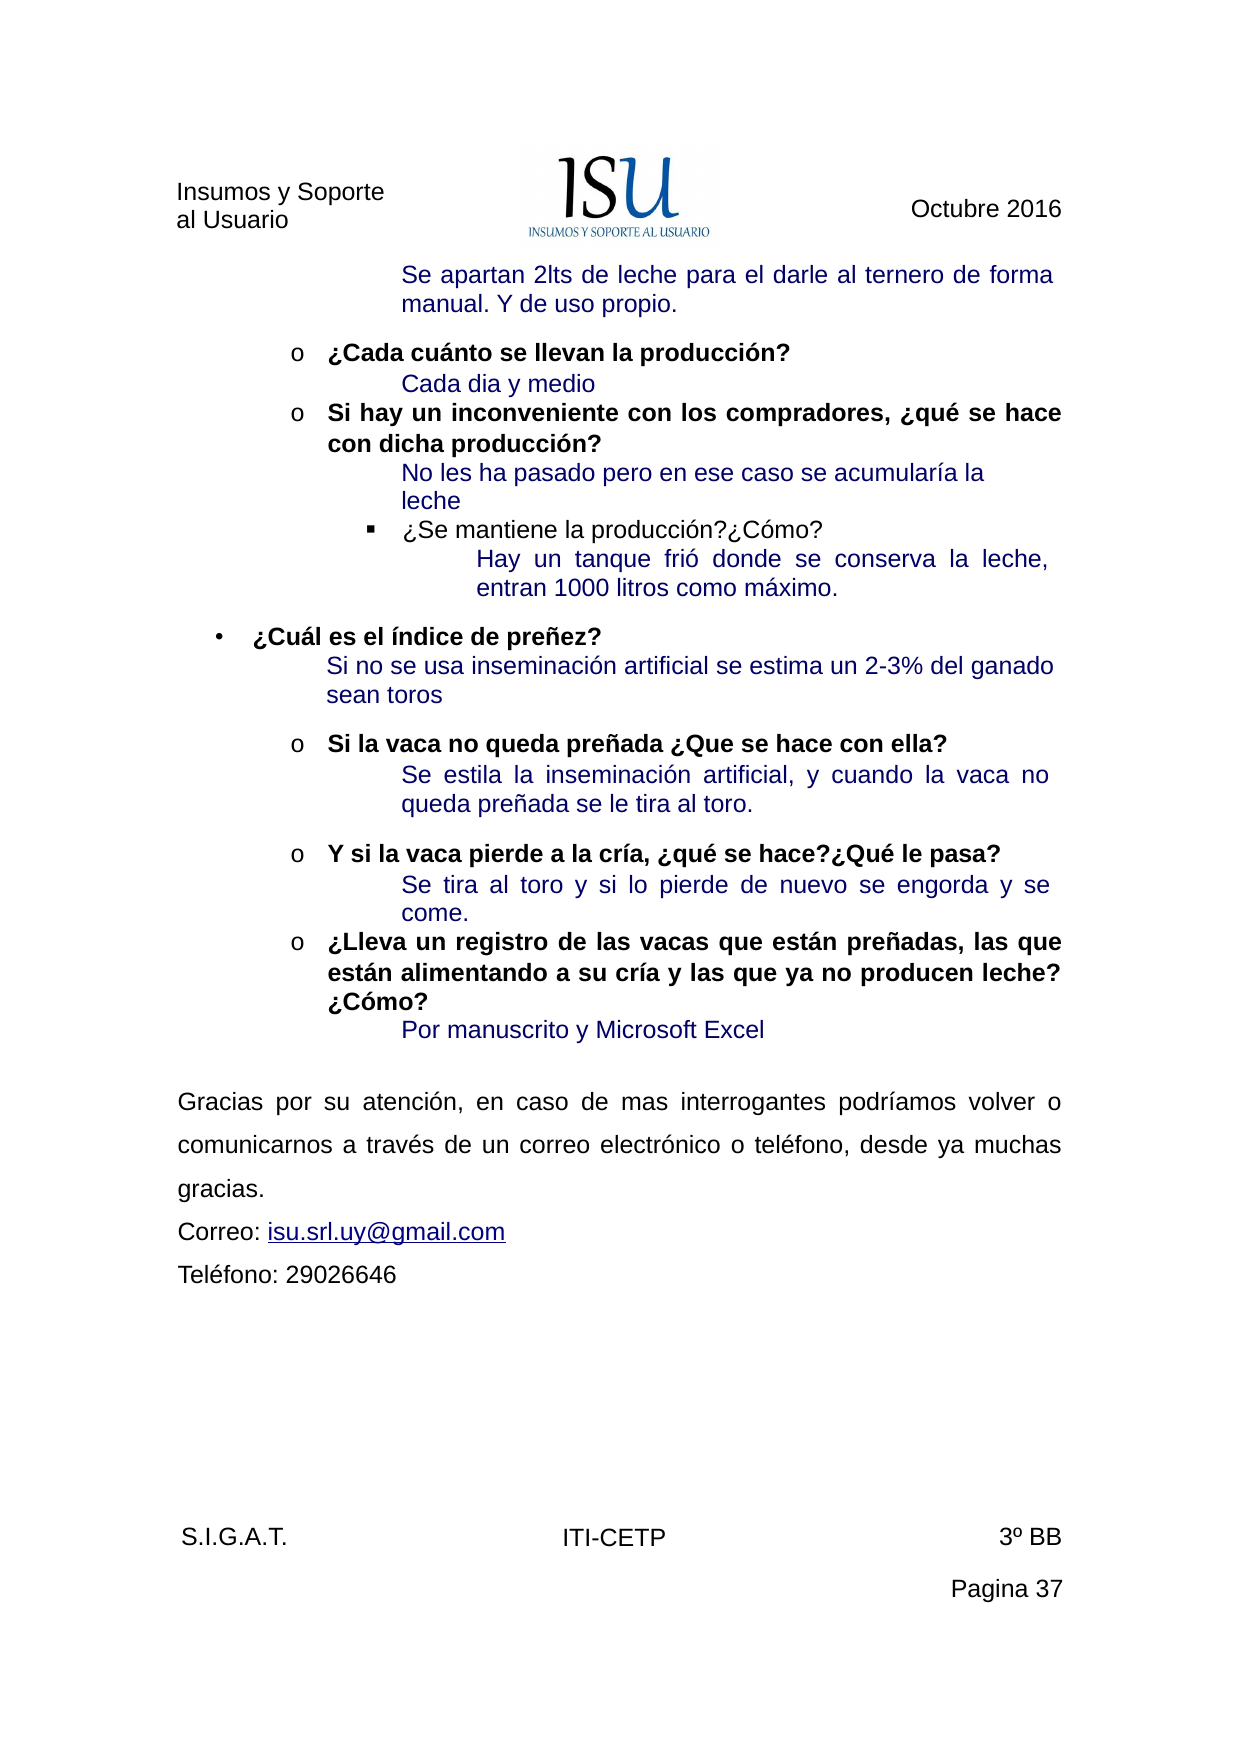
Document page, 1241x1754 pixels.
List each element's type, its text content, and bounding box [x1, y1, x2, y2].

list Si hay un inconveniente con los compradores, ¿qué se hace con dicha producción? [290, 398, 1063, 457]
picture [517, 138, 723, 252]
text Correo: isu.srl.uy@gmail.com [177, 1217, 1063, 1246]
list Hay un tanque frió donde se conserva la leche, entran 1000 litros como máximo. [365, 544, 1063, 601]
list ¿Cada cuánto se llevan la producción? [290, 338, 1063, 369]
text Gracias por su atención, en caso de mas interrogantes podríamos volver o comunicarnos a través de un correo electrónico o teléfono, desde ya muchas gracias. [177, 1087, 1063, 1202]
list Y si la vaca pierde a la cría, ¿qué se hace?¿Qué le pasa? [290, 839, 1063, 869]
list ¿Lleva un registro de las vacas que están preñadas, las que están alimentando a su cría y las que ya no producen leche? ¿Cómo? [290, 927, 1063, 1016]
list ¿Se mantiene la producción?¿Cómo? [365, 515, 1063, 544]
list ¿Cuál es el índice de preñez? [215, 622, 1063, 651]
list Se tira al toro y si lo pierde de nuevo se engorda y se come. [290, 869, 1063, 927]
list Se estila la inseminación artificial, y cuando la vaca no queda preñada se le tira al toro. [290, 760, 1063, 818]
text Teléfono: 29026646 [177, 1260, 1063, 1289]
list Cada dia y medio [290, 369, 1063, 398]
list Si la vaca no queda preñada ¿Que se hace con ella? [290, 729, 1063, 760]
list Por manuscrito y Microsoft Excel [290, 1016, 1063, 1044]
list No les ha pasado pero en ese caso se acumularía la leche [290, 457, 1063, 515]
list Si no se usa inseminación artificial se estima un 2-3% del ganado sean toros [215, 651, 1063, 708]
list Se apartan 2lts de leche para el darle al ternero de forma manual. Y de uso propio. [290, 260, 1063, 317]
